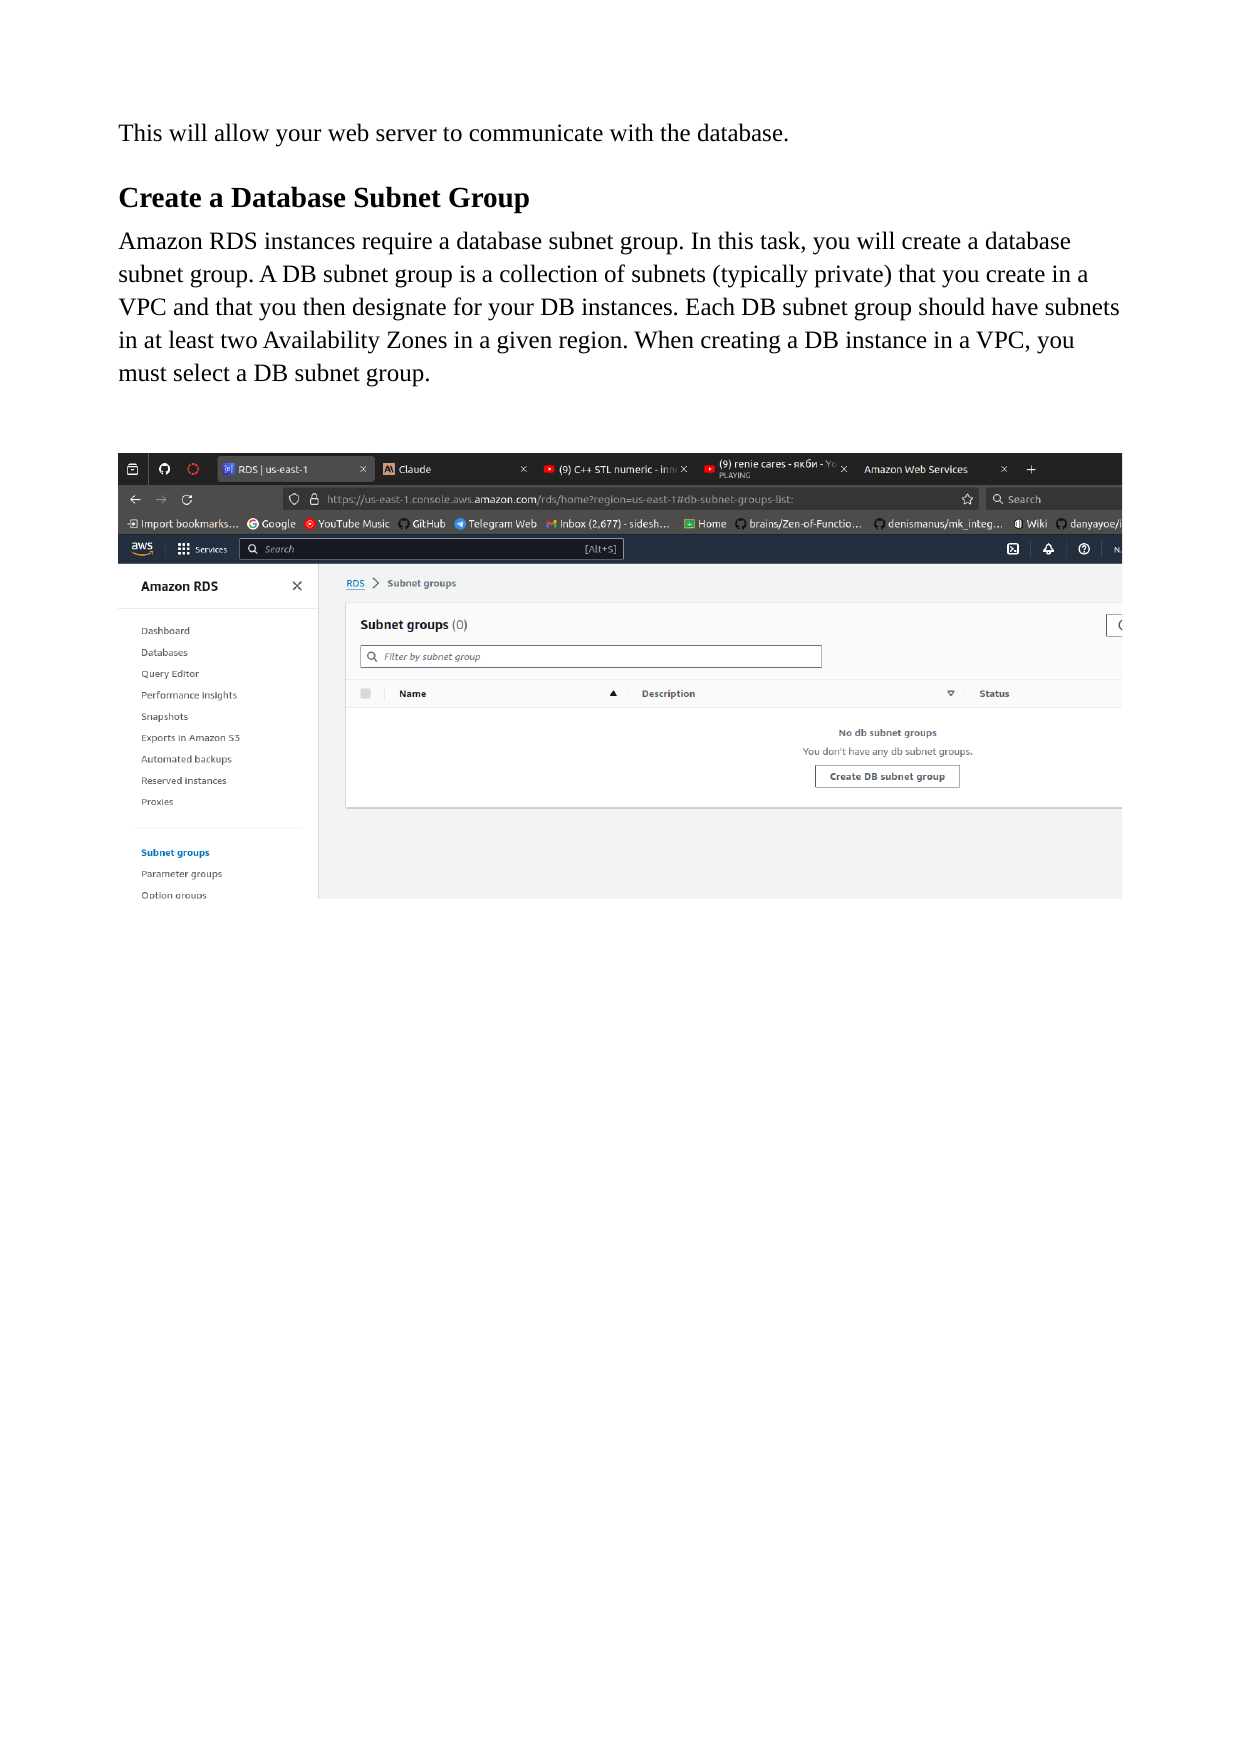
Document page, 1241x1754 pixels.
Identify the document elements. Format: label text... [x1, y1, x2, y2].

subtitle Create a Database Subnet Group [118, 180, 1122, 214]
picture [118, 453, 1123, 899]
text Amazon RDS instances require a database subnet group. In this task, you will create a database subnet group. A DB subnet group is a collection of subnets (typically private) that you create in a VPC and that you then designate for your DB instances. Each DB subnet group should have subnets in at least two Availability Zones in a given region. When creating a DB instance in a VPC, you must select a DB subnet group. [118, 226, 1122, 387]
text This will allow your web server to communicate with the database. [118, 118, 1122, 147]
